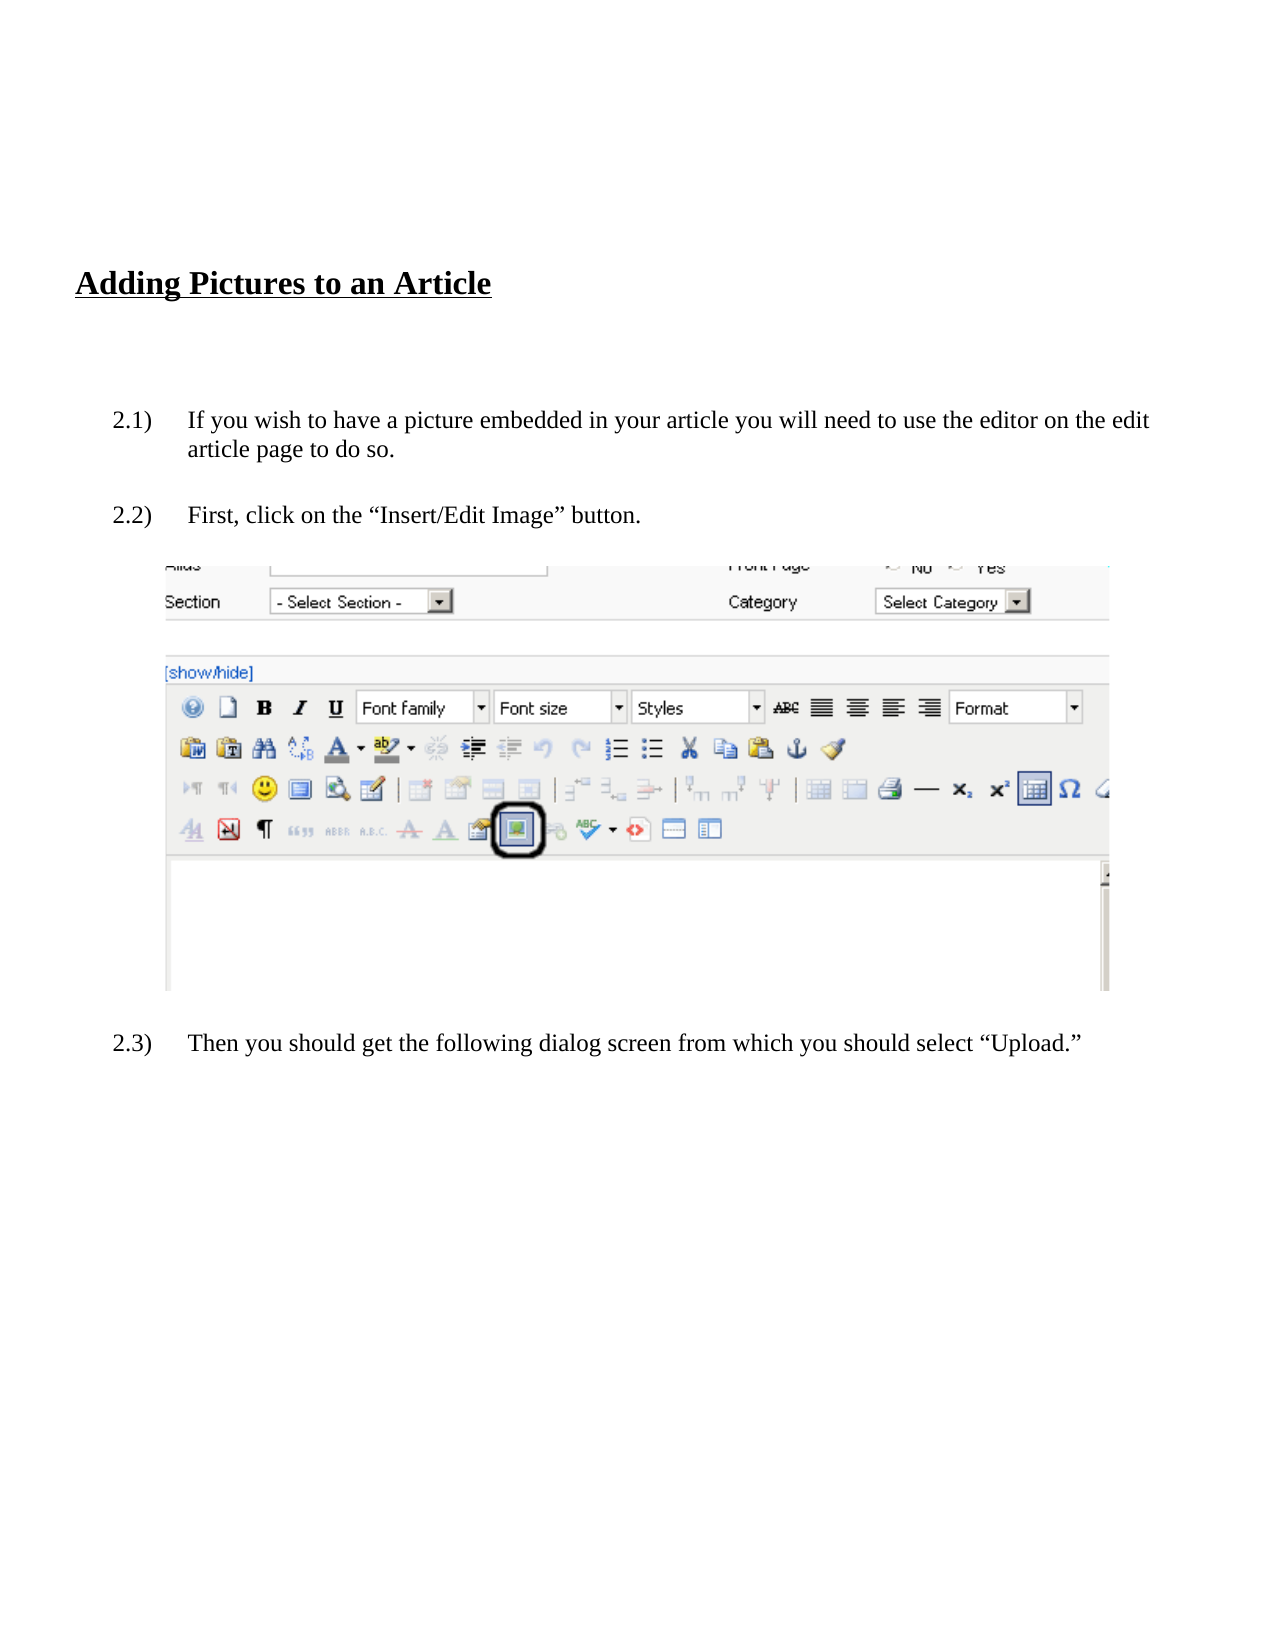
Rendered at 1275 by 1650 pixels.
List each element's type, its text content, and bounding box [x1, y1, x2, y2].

list First, click on the “Insert/Edit Image” button. [112, 500, 1200, 529]
list Then you should get the following dialog screen from which you should select “Upload.” [112, 1028, 1200, 1056]
picture [165, 566, 1110, 991]
subtitle Adding Pictures to an Article [75, 263, 1200, 302]
list If you wish to have a picture embedded in your article you will need to use the editor on the edit article page to do so. [112, 405, 1200, 463]
